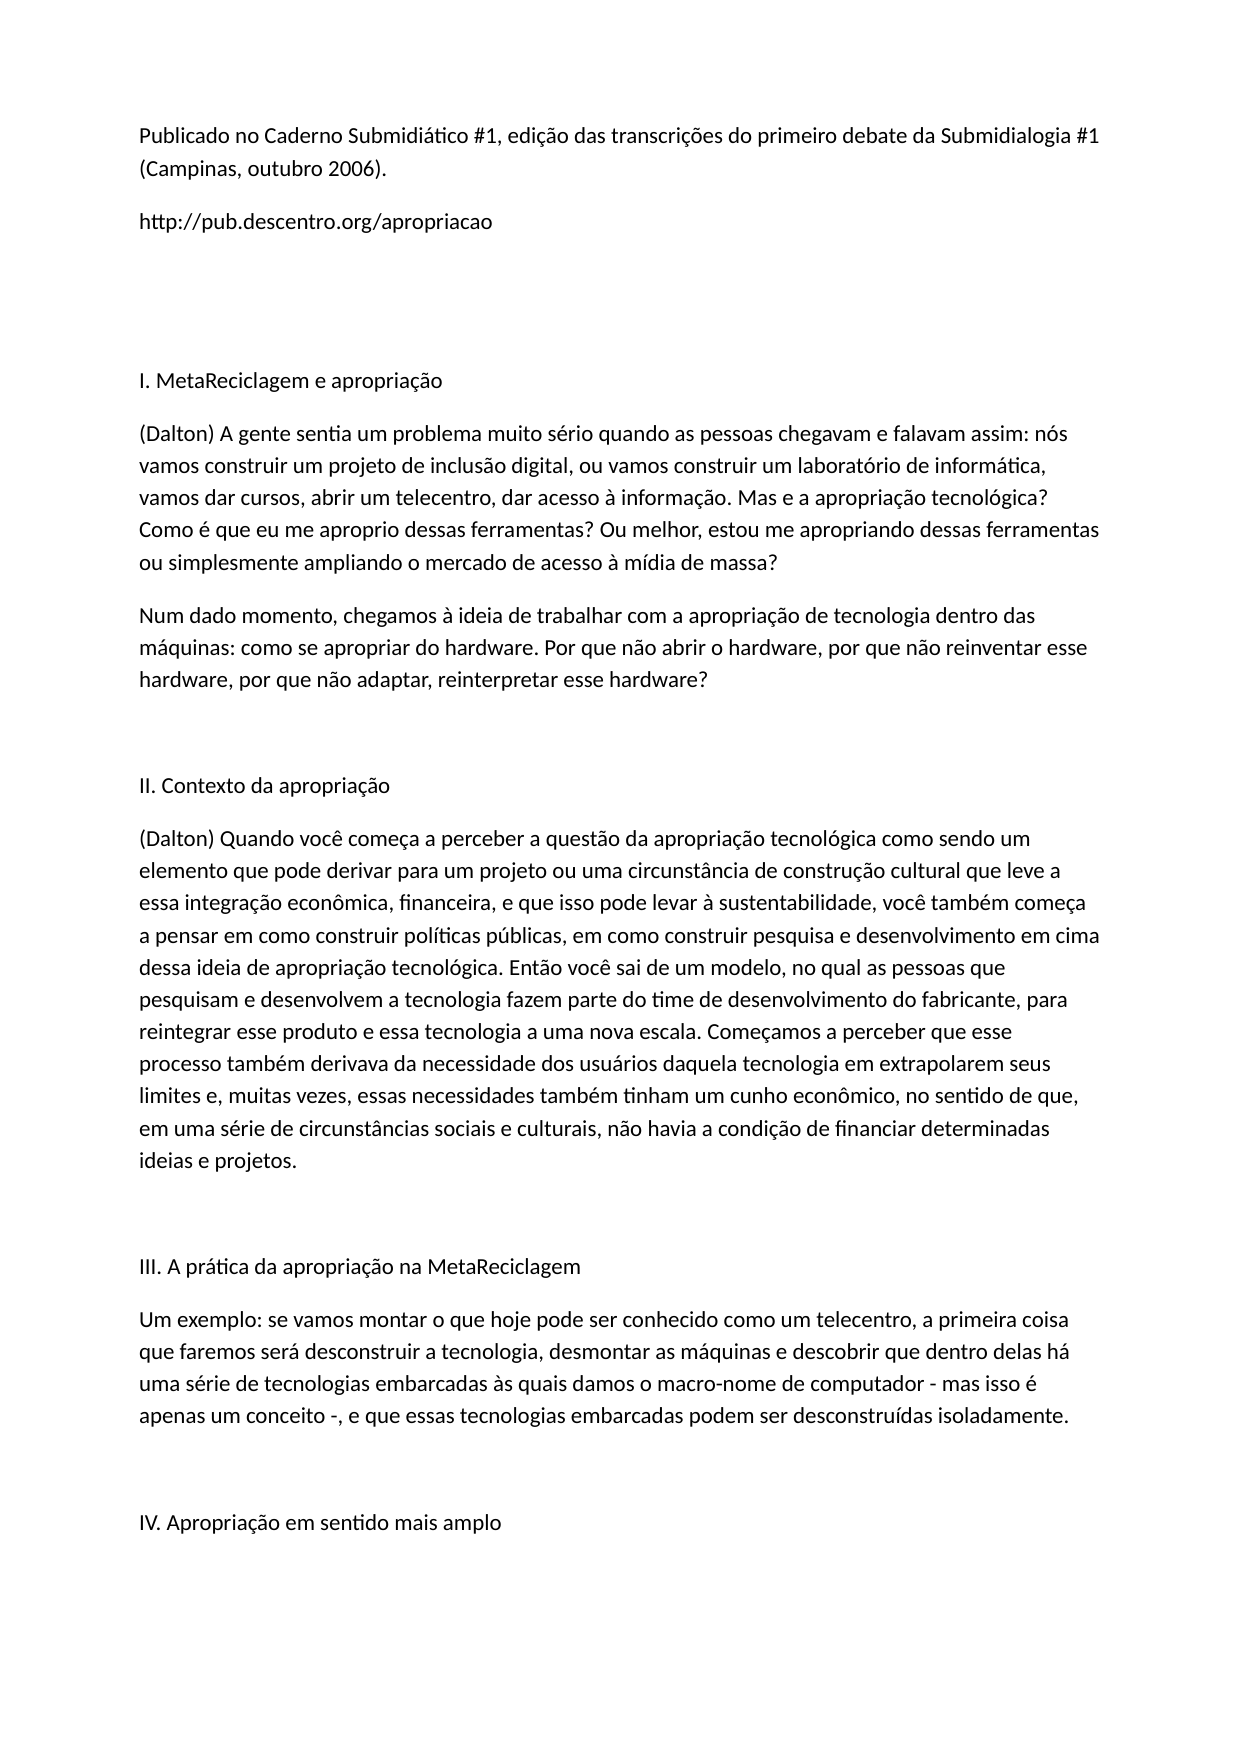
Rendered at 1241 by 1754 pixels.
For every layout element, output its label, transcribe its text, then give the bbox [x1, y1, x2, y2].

text Num dado momento, chegamos à ideia de trabalhar com a apropriação de tecnologia dentro das máquinas: como se apropriar do hardware. Por que não abrir o hardware, por que não reinventar esse hardware, por que não adaptar, reinterpretar esse hardware? [139, 601, 1101, 693]
text (Dalton) A gente sentia um problema muito sério quando as pessoas chegavam e falavam assim: nós vamos construir um projeto de inclusão digital, ou vamos construir um laboratório de informática, vamos dar cursos, abrir um telecentro, dar acesso à informação. Mas e a apropriação tecnológica? Como é que eu me aproprio dessas ferramentas? Ou melhor, estou me apropriando dessas ferramentas ou simplesmente ampliando o mercado de acesso à mídia de massa? [139, 419, 1101, 576]
text http://pub.descentro.org/apropriacao [139, 207, 1101, 235]
text III. A prática da apropriação na MetaReciclagem [139, 1252, 1101, 1280]
text Publicado no Caderno Submidiático #1, edição das transcrições do primeiro debate da Submidialogia #1 (Campinas, outubro 2006). [139, 122, 1101, 182]
text Um exemplo: se vamos montar o que hoje pode ser conhecido como um telecentro, a primeira coisa que faremos será desconstruir a tecnologia, desmontar as máquinas e descobrir que dentro delas há uma série de tecnologias embarcadas às quais damos o macro-nome de computador - mas isso é apenas um conceito -, e que essas tecnologias embarcadas podem ser desconstruídas isoladamente. [139, 1305, 1101, 1430]
text IV. Apropriação em sentido mais amplo [139, 1508, 1101, 1536]
text I. MetaReciclagem e apropriação [139, 366, 1101, 394]
text (Dalton) Quando você começa a perceber a questão da apropriação tecnológica como sendo um elemento que pode derivar para um projeto ou uma circunstância de construção cultural que leve a essa integração econômica, financeira, e que isso pode levar à sustentabilidade, você também começa a pensar em como construir políticas públicas, em como construir pesquisa e desenvolvimento em cima dessa ideia de apropriação tecnológica. Então você sai de um modelo, no qual as pessoas que pesquisam e desenvolvem a tecnologia fazem parte do time de desenvolvimento do fabricante, para reintegrar esse produto e essa tecnologia a uma nova escala. Começamos a perceber que esse processo também derivava da necessidade dos usuários daquela tecnologia em extrapolarem seus limites e, muitas vezes, essas necessidades também tinham um cunho econômico, no sentido de que, em uma série de circunstâncias sociais e culturais, não havia a condição de financiar determinadas ideias e projetos. [139, 824, 1101, 1174]
text II. Contexto da apropriação [139, 771, 1101, 799]
